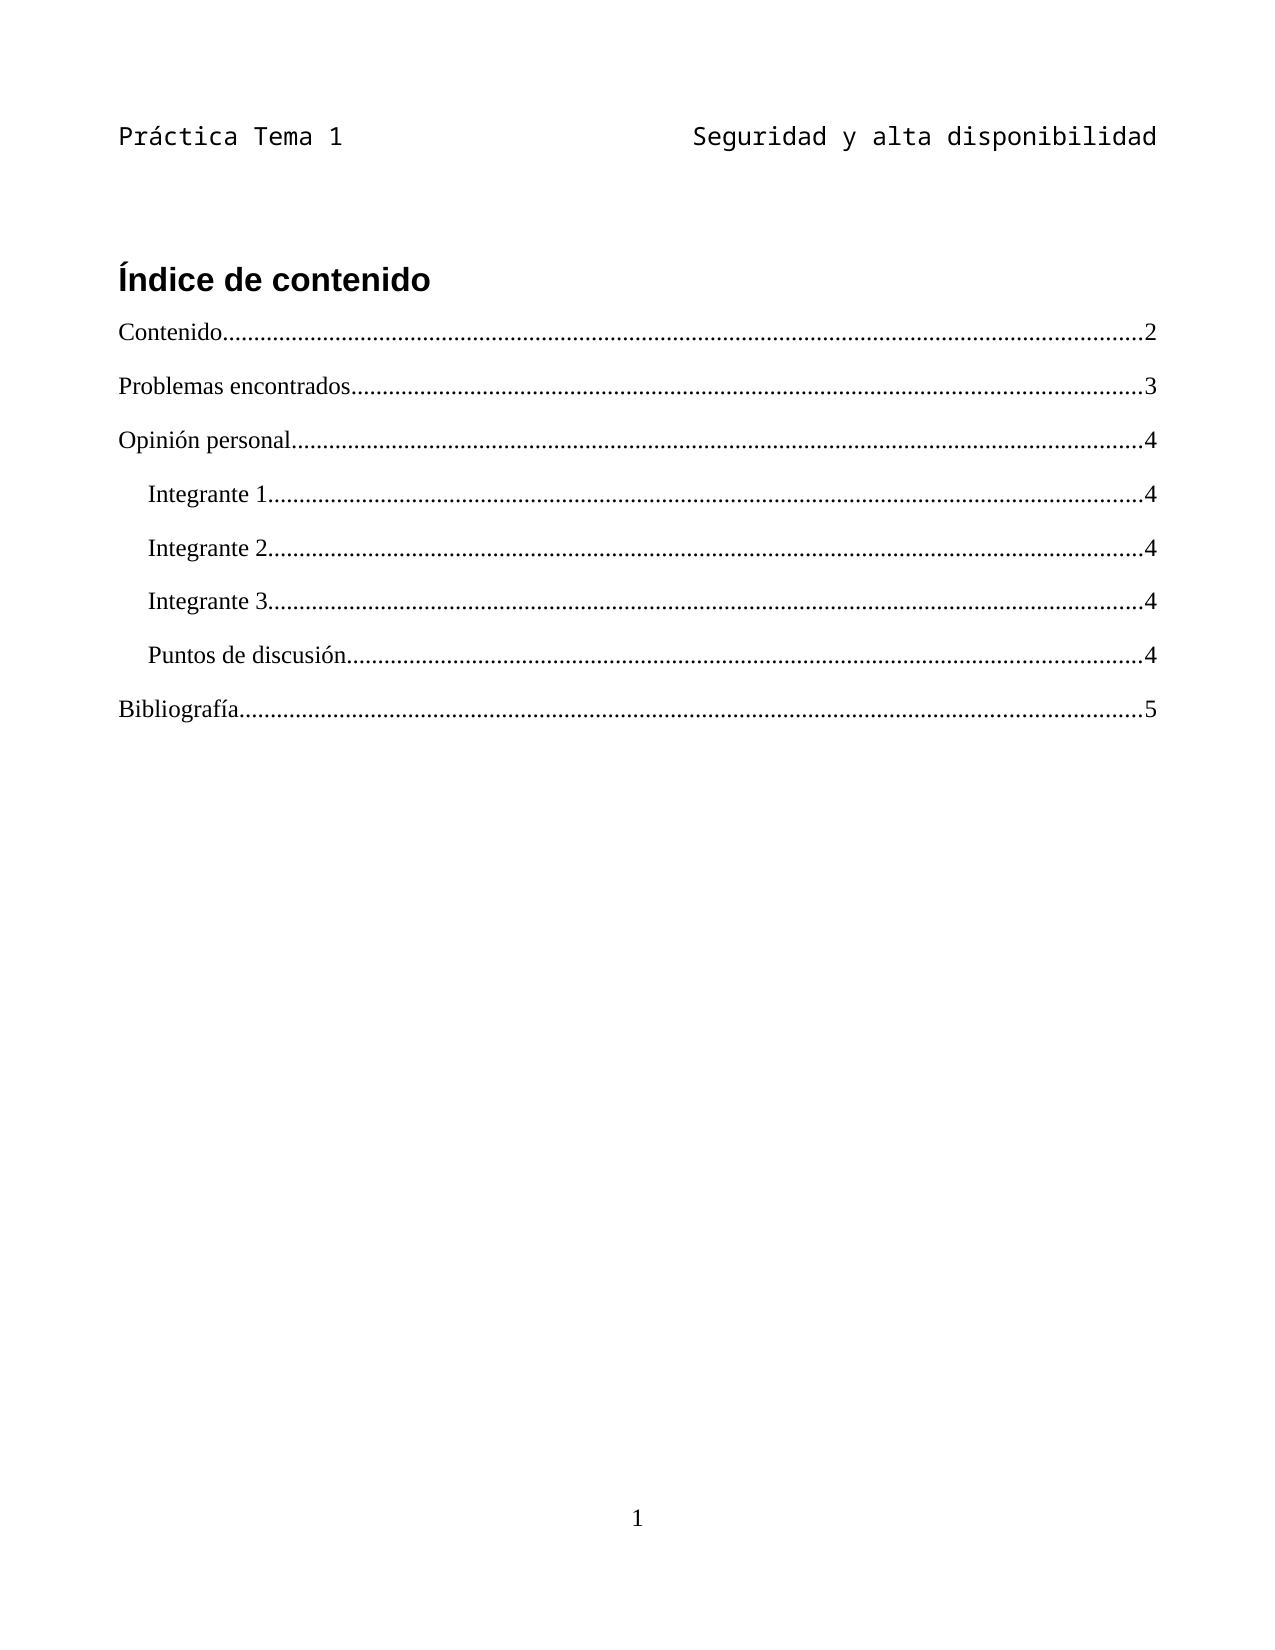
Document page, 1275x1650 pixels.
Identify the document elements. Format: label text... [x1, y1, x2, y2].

text Integrante 3 4 [148, 586, 1157, 615]
text Integrante 1 4 [148, 479, 1157, 507]
text Contenido 2 [118, 317, 1157, 346]
text Integrante 2 4 [148, 533, 1157, 561]
text Problemas encontrados 3 [118, 371, 1157, 400]
text Opinión personal 4 [118, 425, 1157, 454]
text Puntos de discusión 4 [148, 640, 1157, 669]
text Bibliografía 5 [118, 694, 1157, 723]
subtitle Índice de contenido [118, 261, 1157, 299]
